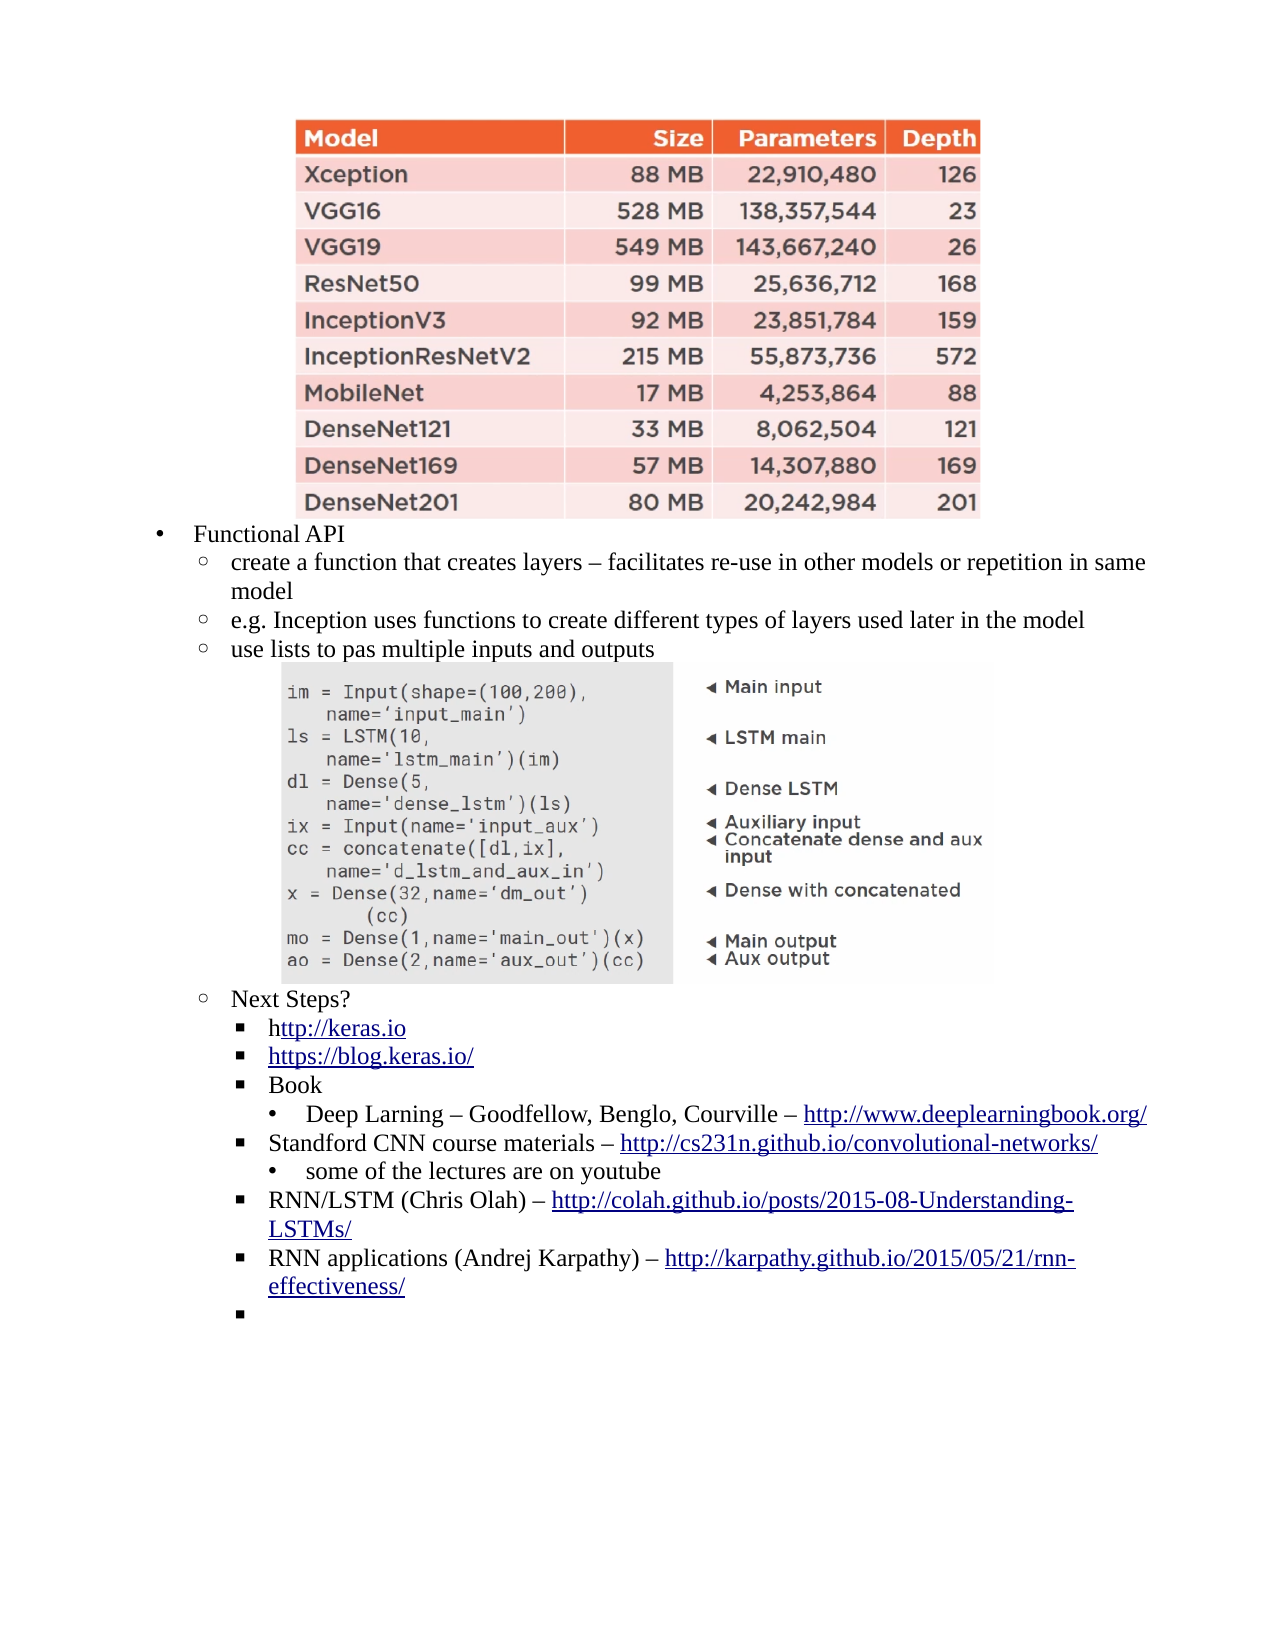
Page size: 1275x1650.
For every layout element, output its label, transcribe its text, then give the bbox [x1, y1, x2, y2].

list e.g. Inception uses functions to create different types of layers used later in the model [193, 605, 1157, 634]
list use lists to pas multiple inputs and outputs [193, 634, 1157, 662]
list RNN/LSTM (Chris Olah) – http://colah.github.io/posts/2015-08-Understanding-LSTMs/ [231, 1185, 1157, 1243]
list create a function that creates layers – facilitates re-use in other models or repetition in same model [193, 547, 1157, 605]
list Next Steps? [193, 662, 1157, 1013]
picture [294, 118, 981, 519]
list Functional API [156, 118, 1157, 547]
list http://keras.io [231, 1013, 1157, 1041]
list Standford CNN course materials – http://cs231n.github.io/convolutional-networks/ [231, 1128, 1157, 1156]
list some of the lectures are on youtube [268, 1156, 1157, 1185]
list Book [231, 1070, 1157, 1099]
list RNN applications (Andrej Karpathy) – http://karpathy.github.io/2015/05/21/rnn-effectiveness/ [231, 1243, 1157, 1300]
list https://blog.keras.io/ [231, 1041, 1157, 1070]
list Deep Larning – Goodfellow, Benglo, Courville – http://www.deeplearningbook.org/ [268, 1099, 1157, 1128]
picture [281, 662, 994, 984]
